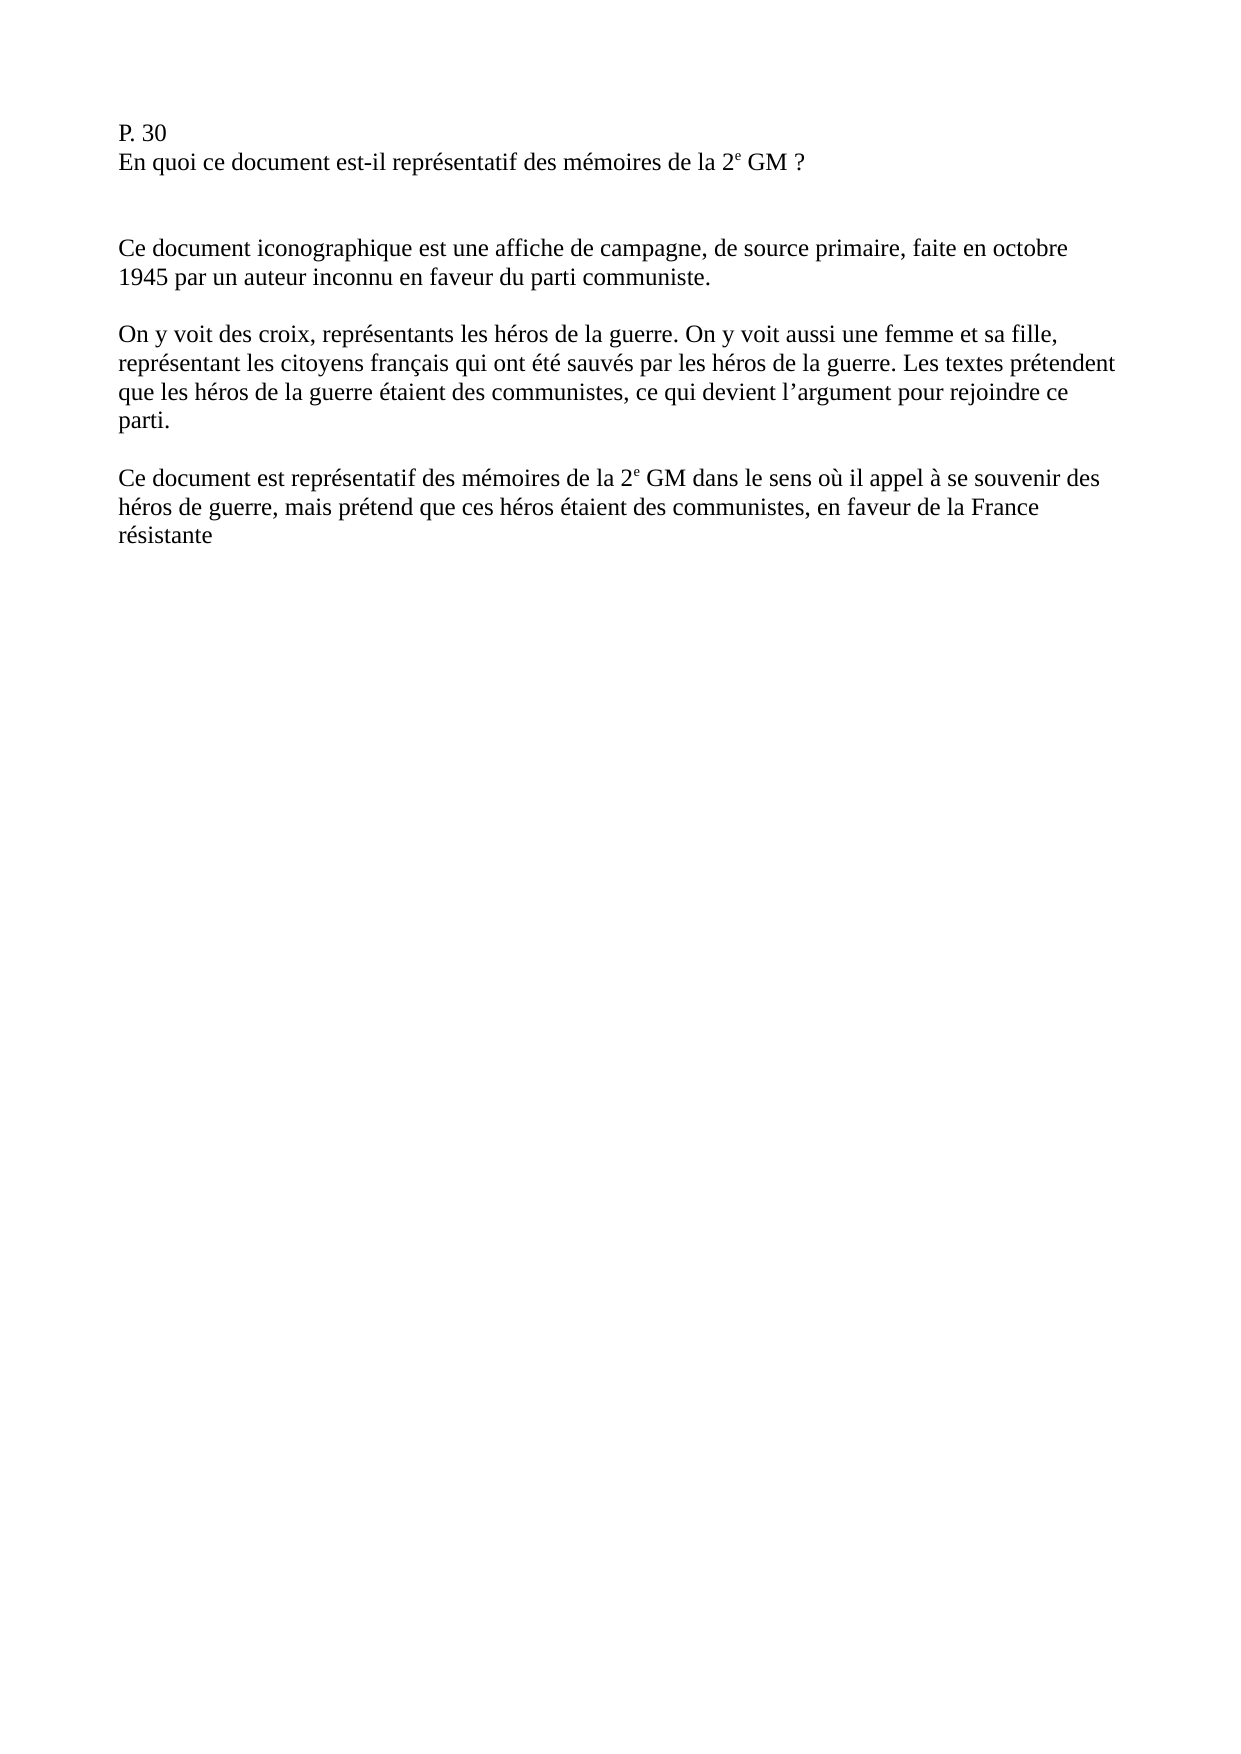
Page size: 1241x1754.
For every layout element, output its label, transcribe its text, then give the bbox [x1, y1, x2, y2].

text En quoi ce document est-il représentatif des mémoires de la 2e GM ? [118, 147, 1122, 176]
text On y voit des croix, représentants les héros de la guerre. On y voit aussi une femme et sa fille, représentant les citoyens français qui ont été sauvés par les héros de la guerre. Les textes prétendent que les héros de la guerre étaient des communistes, ce qui devient l’argument pour rejoindre ce parti. [118, 319, 1122, 434]
text Ce document est représentatif des mémoires de la 2e GM dans le sens où il appel à se souvenir des héros de guerre, mais prétend que ces héros étaient des communistes, en faveur de la France résistante [118, 463, 1122, 549]
text Ce document iconographique est une affiche de campagne, de source primaire, faite en octobre 1945 par un auteur inconnu en faveur du parti communiste. [118, 233, 1122, 291]
text P. 30 [118, 118, 1122, 147]
